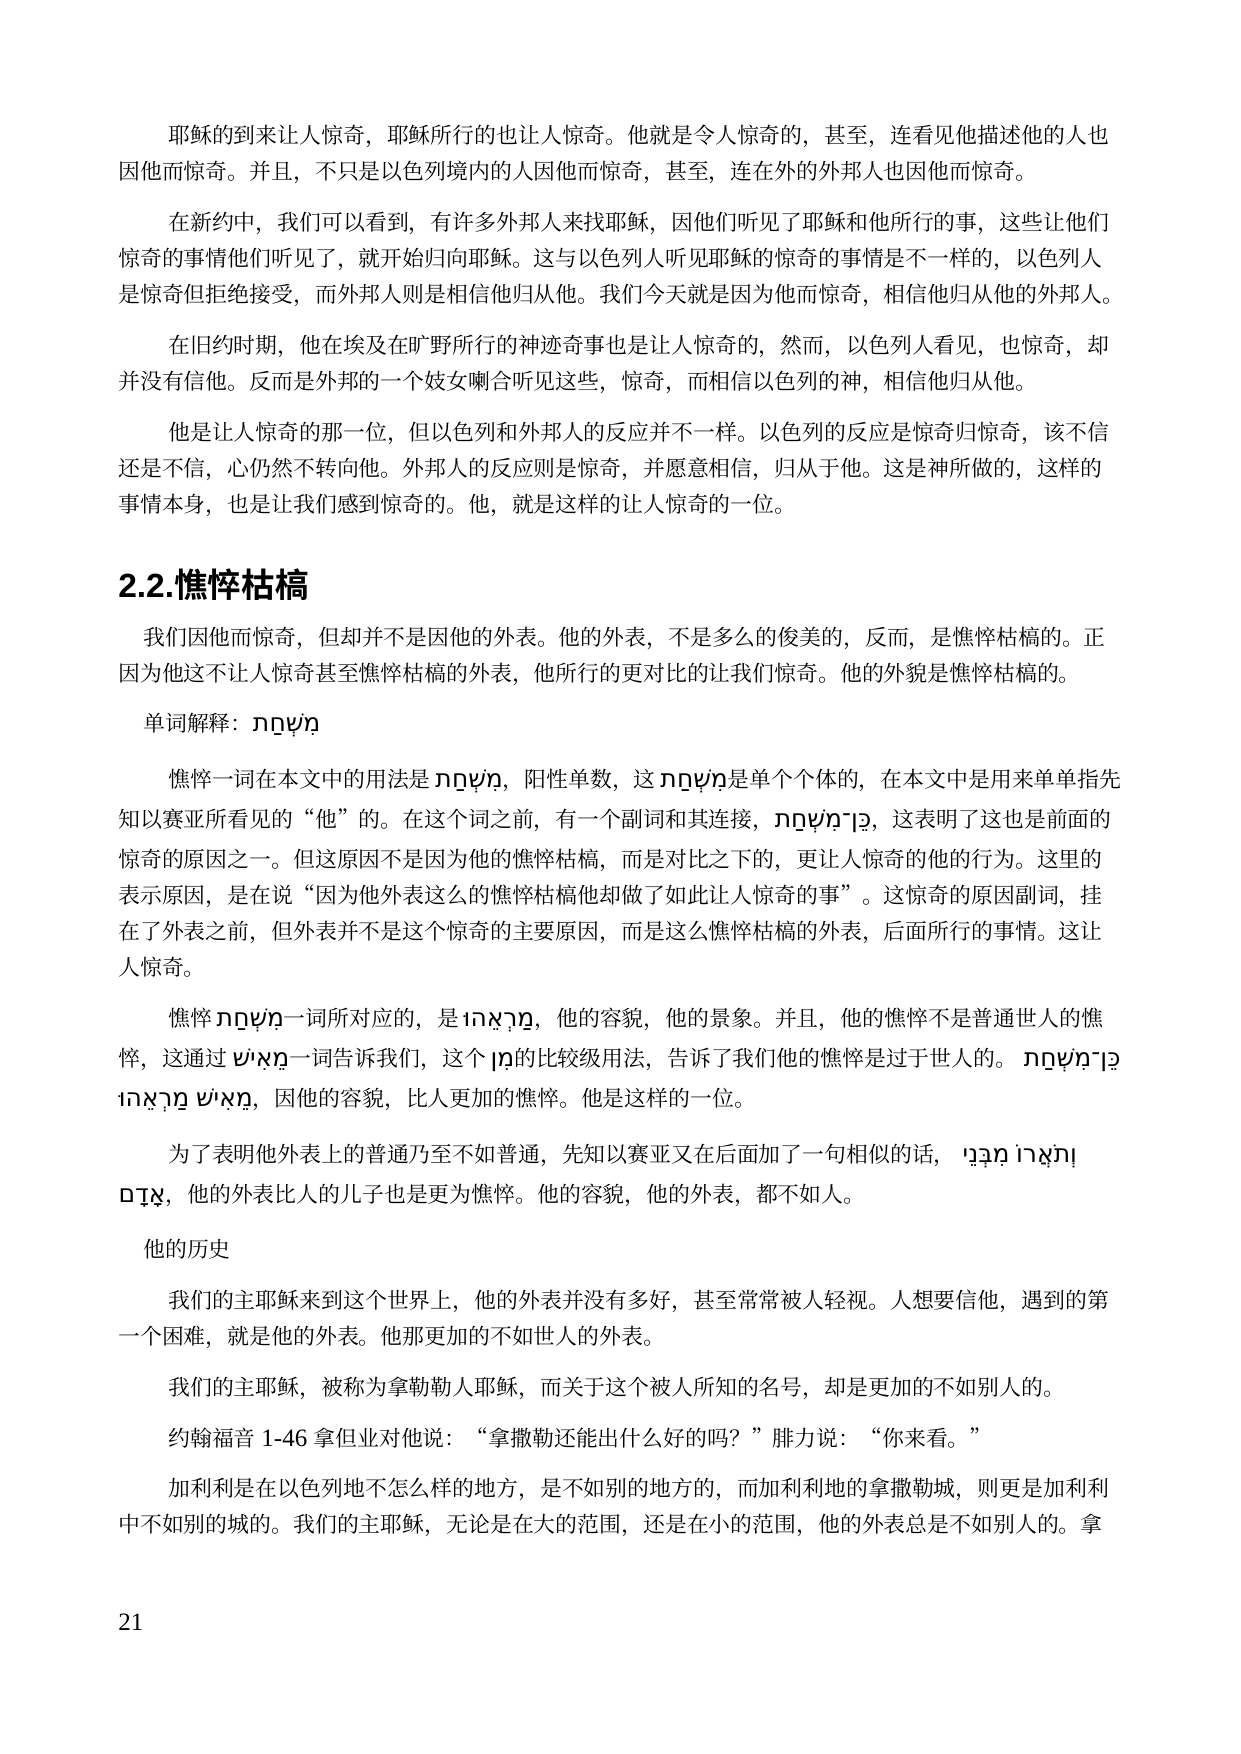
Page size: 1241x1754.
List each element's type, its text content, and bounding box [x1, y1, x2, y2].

subtitle 2.2.憔悴枯槁 [118, 559, 1122, 607]
text 我们的主耶稣来到这个世界上，他的外表并没有多好，甚至常常被人轻视。人想要信他，遇到的第一个困难，就是他的外表。他那更加的不如世人的外表。 [118, 1283, 1122, 1351]
text 耶稣的到来让人惊奇，耶稣所行的也让人惊奇。他就是令人惊奇的，甚至，连看见他描述他的人也因他而惊奇。并且，不只是以色列境内的人因他而惊奇，甚至，连在外的外邦人也因他而惊奇。 [118, 118, 1122, 186]
text 我们的主耶稣，被称为拿勒勒人耶稣，而关于这个被人所知的名号，却是更加的不如别人的。 [118, 1370, 1122, 1402]
text 加利利是在以色列地不怎么样的地方，是不如别的地方的，而加利利地的拿撒勒城，则更是加利利中不如别的城的。我们的主耶稣，无论是在大的范围，还是在小的范围，他的外表总是不如别人的。拿 [118, 1472, 1122, 1539]
text 约翰福音 1-46 拿但业对他说：“拿撒勒还能出什么好的吗？”腓力说：“你来看。” [118, 1421, 1122, 1452]
text 在新约中，我们可以看到，有许多外邦人来找耶稣，因他们听见了耶稣和他所行的事，这些让他们惊奇的事情他们听见了，就开始归向耶稣。这与以色列人听见耶稣的惊奇的事情是不一样的，以色列人是惊奇但拒绝接受，而外邦人则是相信他归从他。我们今天就是因为他而惊奇，相信他归从他的外邦人。 [118, 205, 1122, 309]
text 我们因他而惊奇，但却并不是因他的外表。他的外表，不是多么的俊美的，反而，是憔悴枯槁的。正因为他这不让人惊奇甚至憔悴枯槁的外表，他所行的更对比的让我们惊奇。他的外貌是憔悴枯槁的。 [118, 620, 1122, 687]
text 单词解释：מִשְׁחַת [118, 707, 1122, 742]
text 在旧约时期，他在埃及在旷野所行的神迹奇事也是让人惊奇的，然而，以色列人看见，也惊奇，却并没有信他。反而是外邦的一个妓女喇合听见这些，惊奇，而相信以色列的神，相信他归从他。 [118, 328, 1122, 396]
text 他的历史 [118, 1232, 1122, 1264]
text 为了表明他外表上的普通乃至不如普通，先知以赛亚又在后面加了一句相似的话，וְתֹאֲרוֹ מִבְּנֵי אָדָם，他的外表比人的儿子也是更为憔悴。他的容貌，他的外表，都不如人。 [118, 1137, 1122, 1213]
text 憔悴מִשְׁחַת一词所对应的，是מַרְאֵהוּ，他的容貌，他的景象。并且，他的憔悴不是普通世人的憔悴，这通过מֵאִישׁ一词告诉我们，这个מִן的比较级用法，告诉了我们他的憔悴是过于世人的。כֵּן־מִשְׁחַת מֵאִישׁ מַרְאֵהוּ，因他的容貌，比人更加的憔悴。他是这样的一位。 [118, 1001, 1122, 1117]
text 憔悴一词在本文中的用法是מִשְׁחַת，阳性单数，这מִשְׁחַת是单个个体的，在本文中是用来单单指先知以赛亚所看见的“他”的。在这个词之前，有一个副词和其连接，כֵּן־מִשְׁחַת，这表明了这也是前面的惊奇的原因之一。但这原因不是因为他的憔悴枯槁，而是对比之下的，更让人惊奇的他的行为。这里的表示原因，是在说“因为他外表这么的憔悴枯槁他却做了如此让人惊奇的事”。这惊奇的原因副词，挂在了外表之前，但外表并不是这个惊奇的主要原因，而是这么憔悴枯槁的外表，后面所行的事情。这让人惊奇。 [118, 762, 1122, 982]
text 他是让人惊奇的那一位，但以色列和外邦人的反应并不一样。以色列的反应是惊奇归惊奇，该不信还是不信，心仍然不转向他。外邦人的反应则是惊奇，并愿意相信，归从于他。这是神所做的，这样的事情本身，也是让我们感到惊奇的。他，就是这样的让人惊奇的一位。 [118, 415, 1122, 519]
